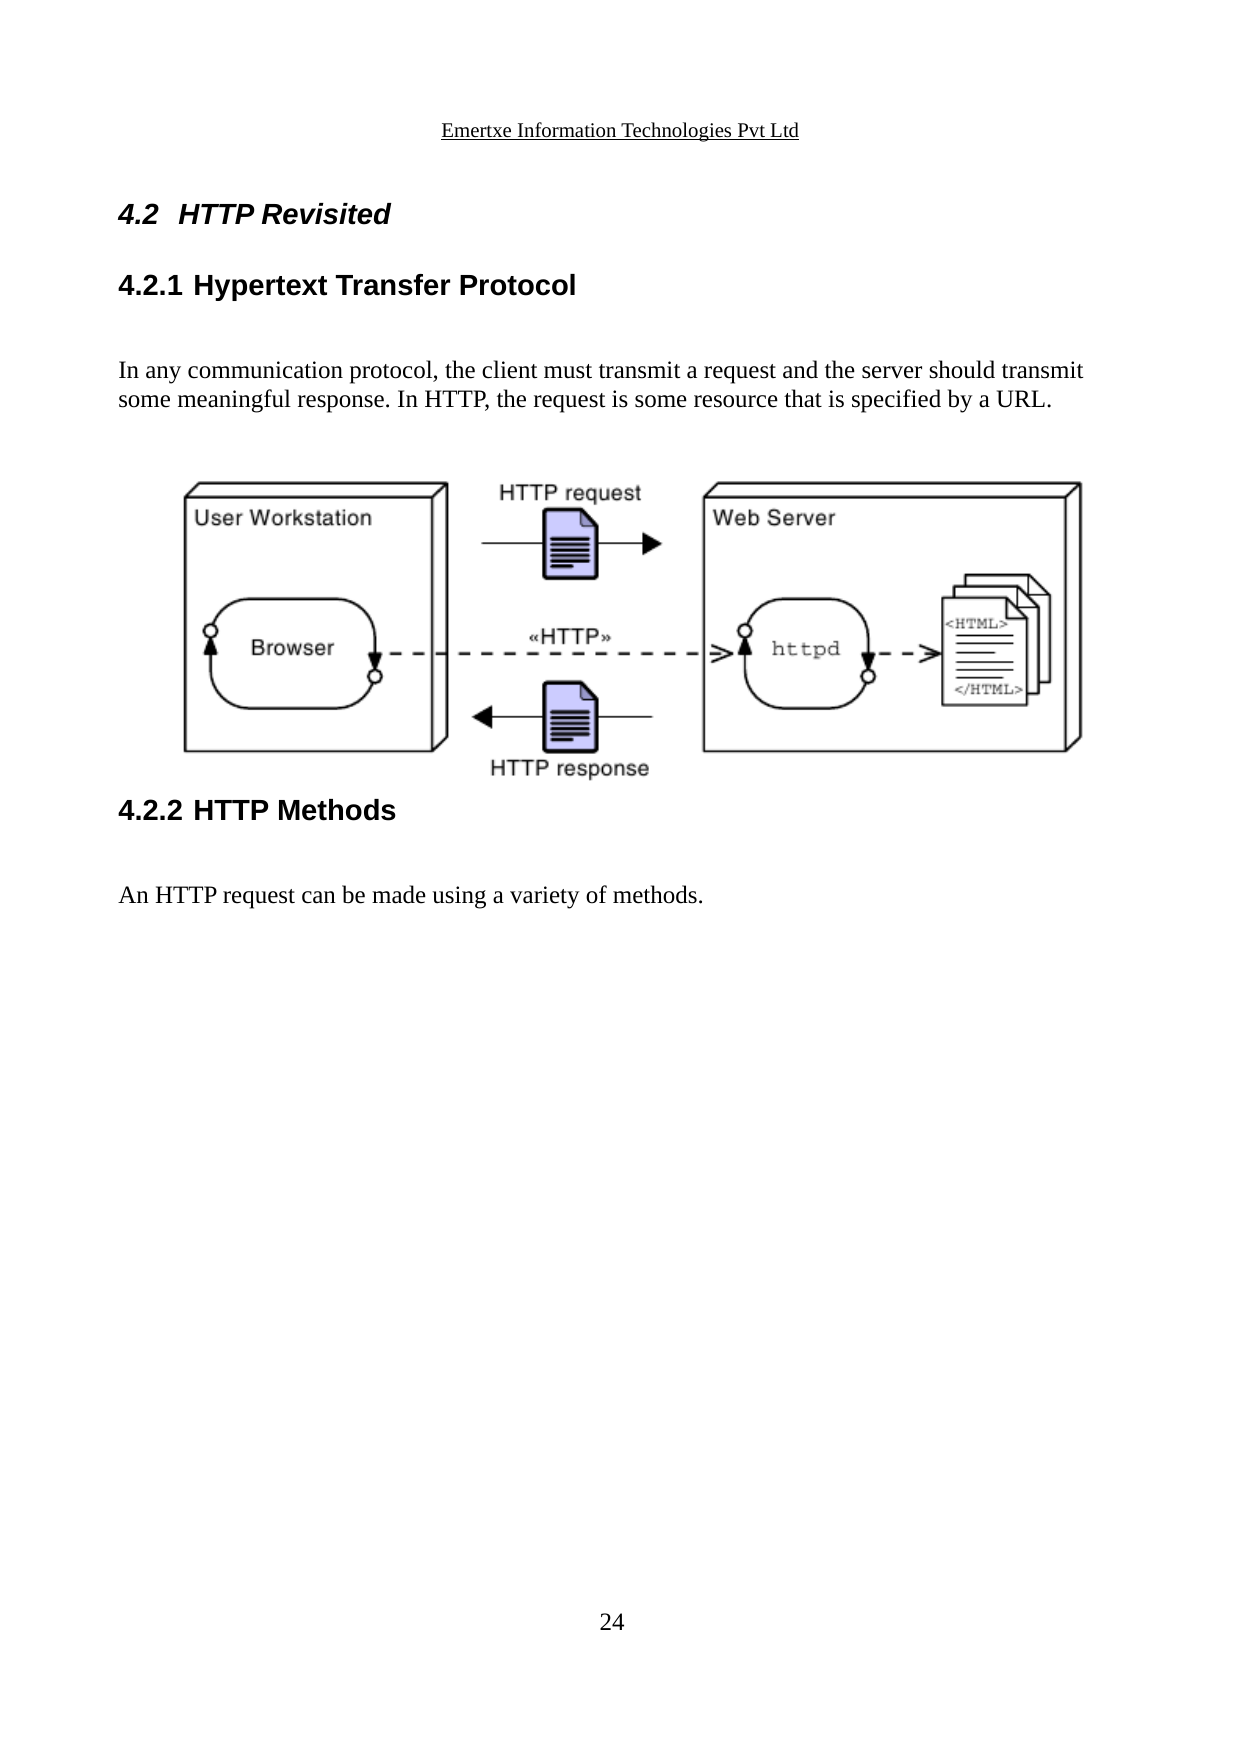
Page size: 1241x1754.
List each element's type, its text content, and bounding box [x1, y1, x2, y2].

text An HTTP request can be made using a variety of methods. [118, 880, 1122, 909]
subtitle HTTP Methods [118, 491, 1122, 826]
picture [146, 466, 1095, 793]
subtitle Hypertext Transfer Protocol [118, 268, 1122, 301]
subtitle HTTP Revisited [118, 197, 1122, 230]
text In any communication protocol, the client must transmit a request and the server should transmit some meaningful response. In HTTP, the request is some resource that is specified by a URL. [118, 355, 1122, 412]
